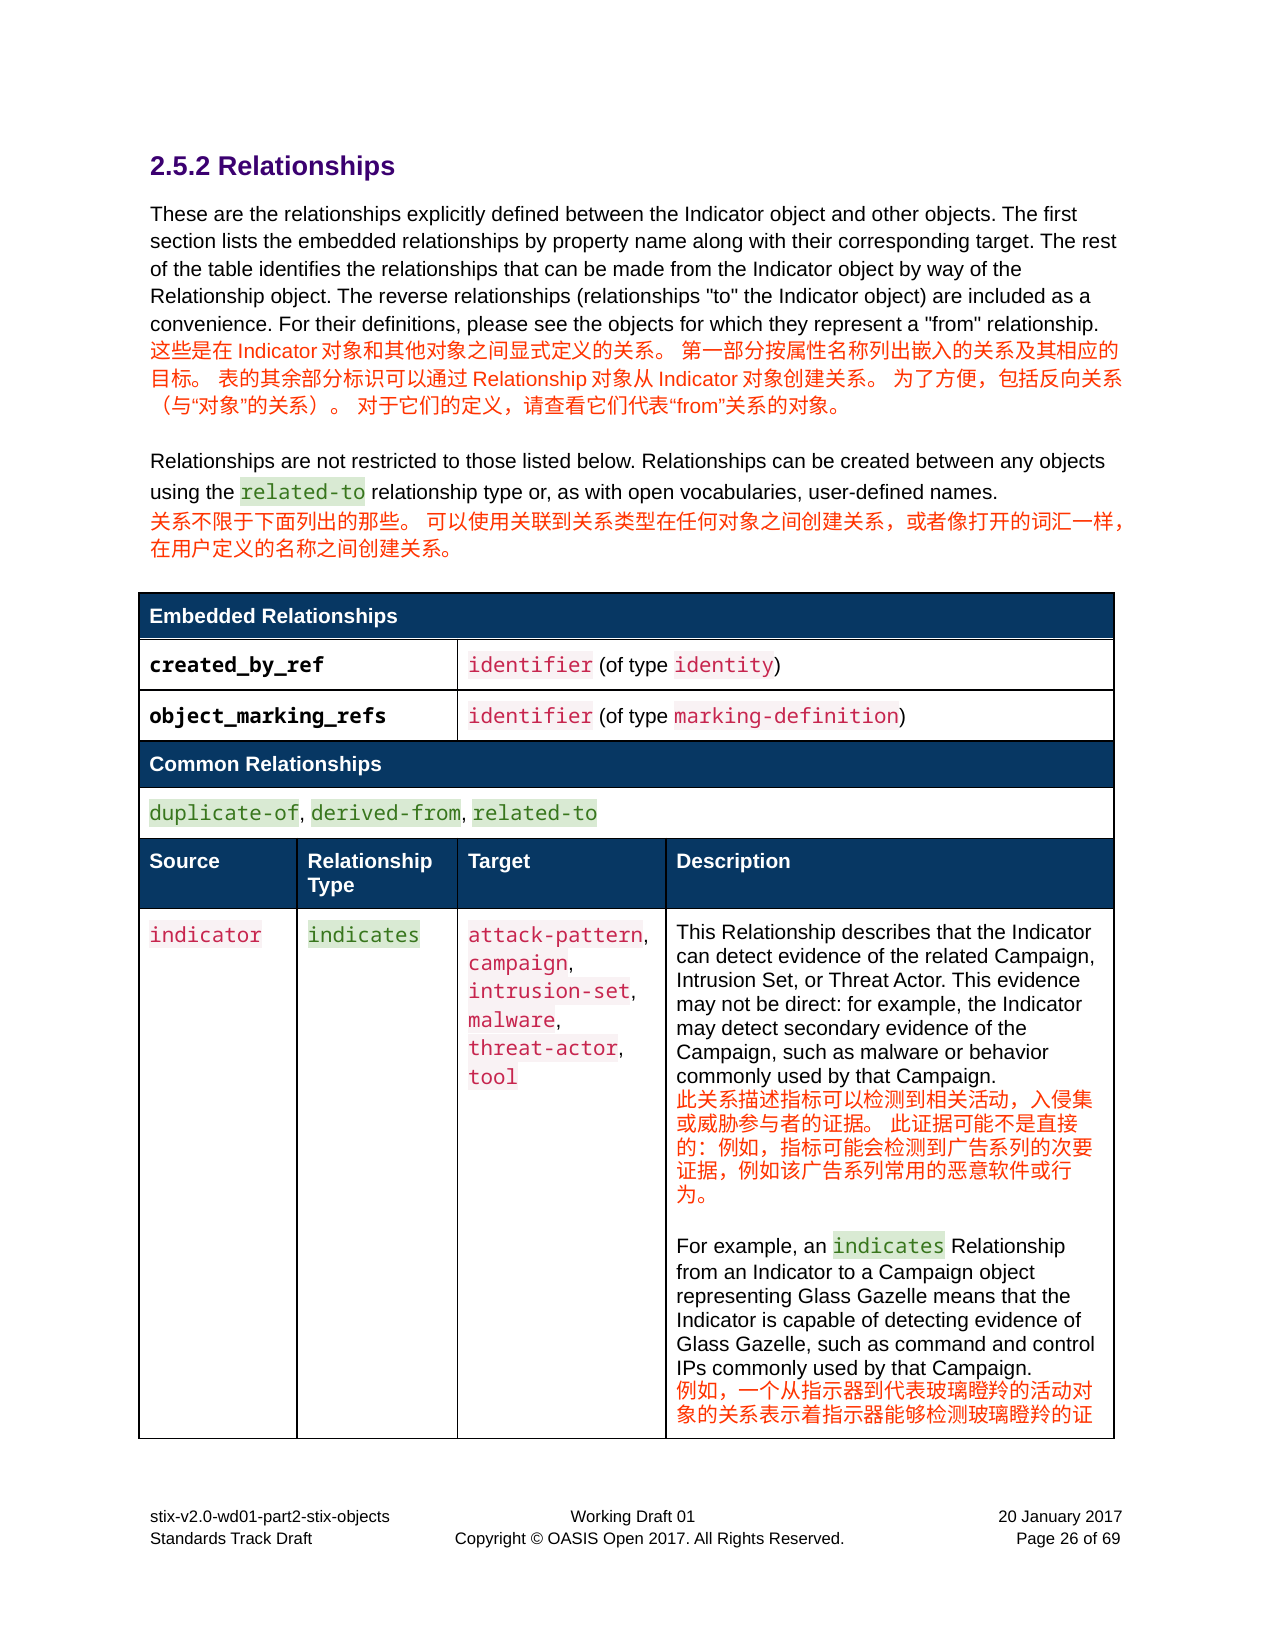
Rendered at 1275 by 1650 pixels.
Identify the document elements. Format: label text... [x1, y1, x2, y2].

text These are the relationships explicitly defined between the Indicator object and other objects. The first section lists the embedded relationships by property name along with their corresponding target. The rest of the table identifies the relationships that can be made from the Indicator object by way of the Relationship object. The reverse relationships (relationships "to" the Indicator object) are included as a convenience. For their definitions, please see the objects for which they represent a "from" relationship. [150, 201, 1125, 335]
text 这些是在Indicator对象和其他对象之间显式定义的关系。 第一部分按属性名称列出嵌入的关系及其相应的目标。 表的其余部分标识可以通过Relationship对象从Indicator对象创建关系。 为了方便，包括反向关系（与“对象”的关系）。 对于它们的定义，请查看它们代表“from”关系的对象。 [150, 339, 1125, 418]
table_cell identifier (of type identity) [458, 640, 1113, 689]
table_cell Source [140, 839, 296, 908]
table_cell object_marking_refs [140, 691, 457, 740]
table_cell created_by_ref [140, 640, 457, 689]
table_header Embedded Relationships [140, 594, 1113, 638]
table_cell Target [458, 839, 665, 908]
table_cell indicates [298, 909, 457, 1438]
text Relationships are not restricted to those listed below. Relationships can be created between any objects using the related-to relationship type or, as with open vocabularies, user-defined names. [150, 449, 1125, 506]
table_cell Relationship Type [298, 839, 457, 908]
table_cell identifier (of type marking-definition) [458, 691, 1113, 740]
text 关系不限于下面列出的那些。 可以使用关联到关系类型在任何对象之间创建关系，或者像打开的词汇一样，在用户定义的名称之间创建关系。 [150, 510, 1125, 561]
table_cell duplicate-of, derived-from, related-to [140, 788, 1113, 837]
table_cell Description [667, 839, 1113, 908]
table_cell Common Relationships [140, 742, 1113, 787]
table_cell attack-pattern, campaign, intrusion-set, malware, threat-actor, tool [458, 909, 665, 1438]
table_cell This Relationship describes that the Indicator can detect evidence of the related Campaign, Intrusion Set, or Threat Actor. This evidence may not be direct: for example, the Indicator may detect secondary evidence of the Campaign, such as malware or behavior commonly used by that Campaign. 此关系描述指标可以检测到相关活动，入侵集或威胁参与者的证据。 此证据可能不是直接的：例如，指标可能会检测到广告系列的次要证据，例如该广告系列常用的恶意软件或行为。 For example, an indicates Relationship from an Indicator to a Campaign object representing Glass Gazelle means that the Indicator is capable of detecting evidence of Glass Gazelle, such as command and control IPs commonly used by that Campaign. 例如，一个从指示器到代表玻璃瞪羚的活动对象的关系表示着指示器能够检测玻璃瞪羚的证 [667, 909, 1113, 1438]
table_cell indicator [140, 909, 296, 1438]
subtitle ​2.5.2​ Relationships [150, 150, 1125, 181]
